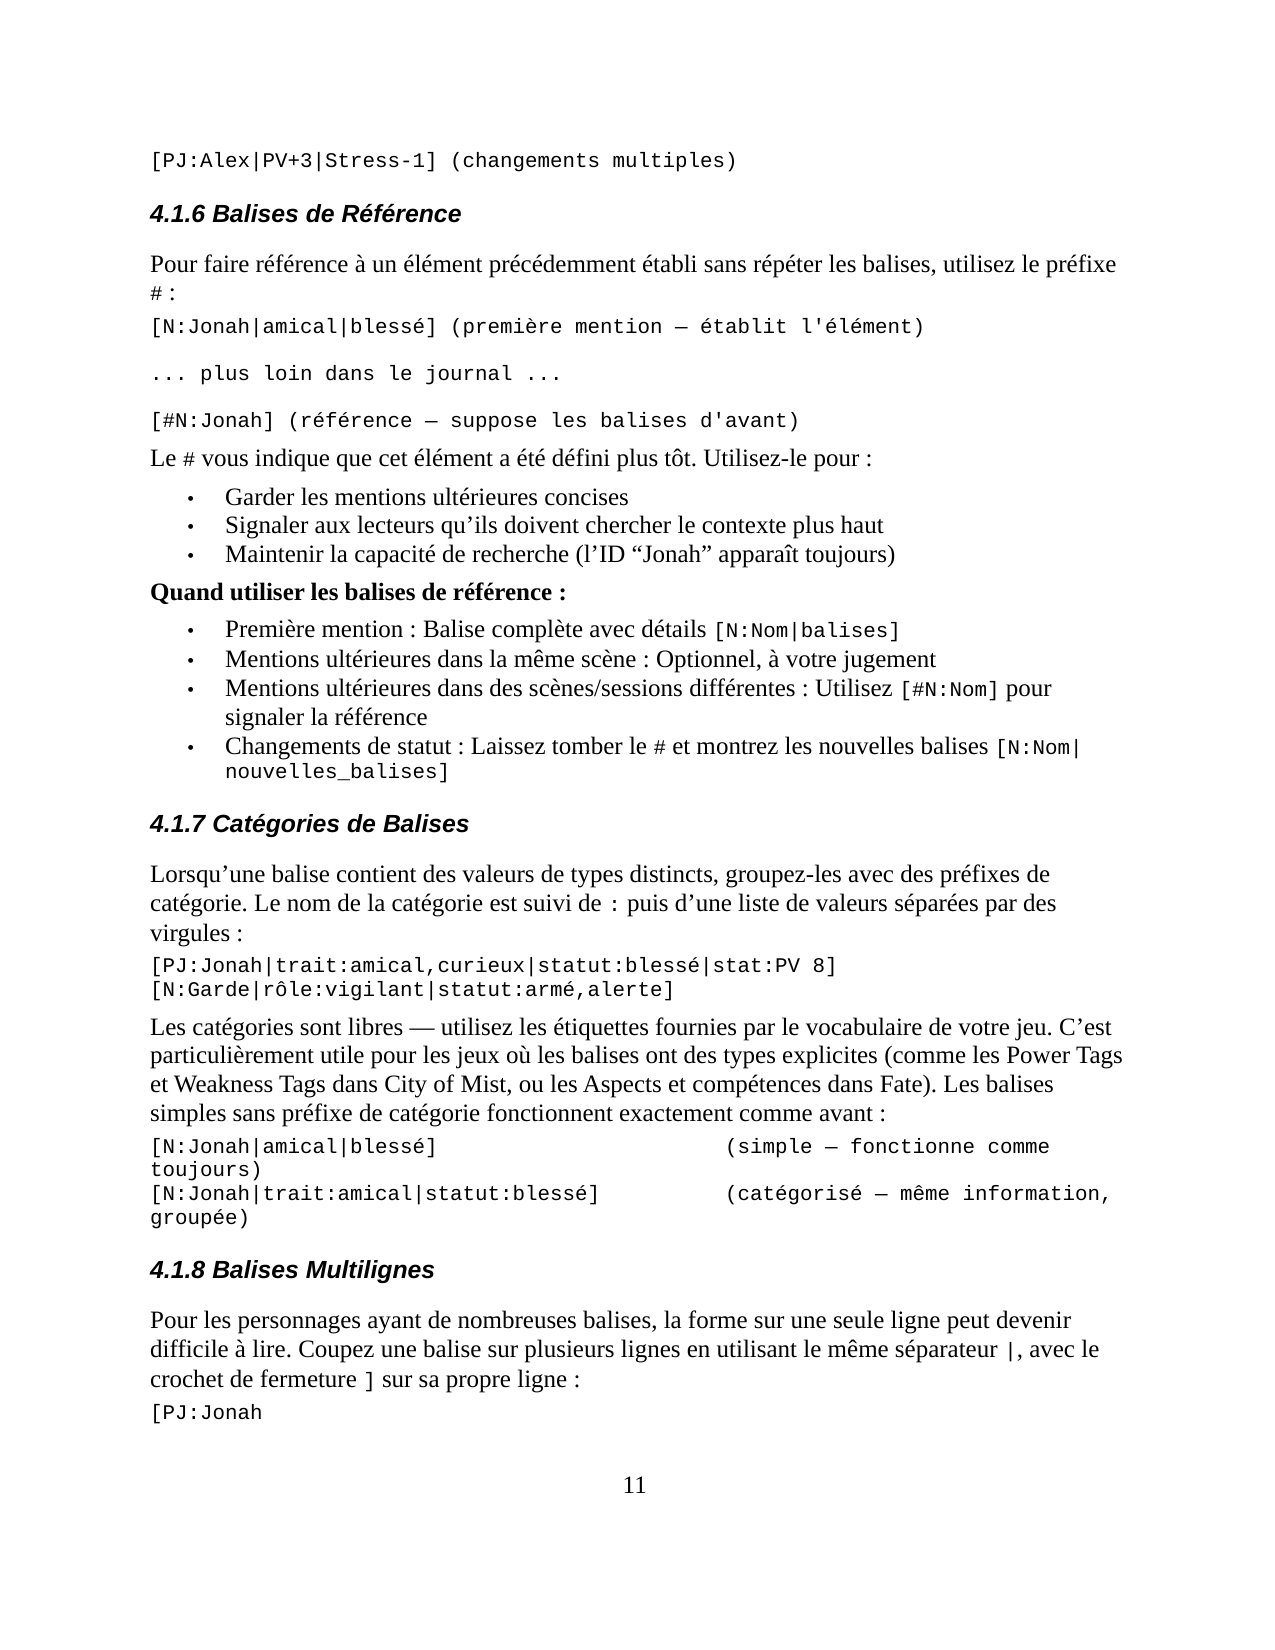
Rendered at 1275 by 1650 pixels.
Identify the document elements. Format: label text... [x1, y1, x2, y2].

list Changements de statut : Laissez tomber le # et montrez les nouvelles balises [N:Nom|nouvelles_balises] [187, 731, 1125, 784]
text Les catégories sont libres — utilisez les étiquettes fournies par le vocabulaire de votre jeu. C’est particulièrement utile pour les jeux où les balises ont des types explicites (comme les Power Tags et Weakness Tags dans City of Mist, ou les Aspects et compétences dans Fate). Les balises simples sans préfixe de catégorie fonctionnent exactement comme avant : [150, 1012, 1125, 1127]
text [N:Jonah|amical|blessé] (première mention — établit l'élément) [150, 316, 1125, 339]
text Quand utiliser les balises de référence : [150, 577, 1125, 606]
text [N:Jonah|trait:amical|statut:blessé] (catégorisé — même information, groupée) [150, 1183, 1125, 1230]
list Mentions ultérieures dans des scènes/sessions différentes : Utilisez [#N:Nom] pour signaler la référence [187, 673, 1125, 731]
text [N:Jonah|amical|blessé] (simple — fonctionne comme toujours) [150, 1136, 1125, 1183]
text Lorsqu’une balise contient des valeurs de types distincts, groupez-les avec des préfixes de catégorie. Le nom de la catégorie est suivi de : puis d’une liste de valeurs séparées par des virgules : [150, 859, 1125, 947]
list Maintenir la capacité de recherche (l’ID “Jonah” apparaît toujours) [187, 539, 1125, 568]
subtitle 4.1.7 Catégories de Balises [150, 809, 1125, 838]
list Signaler aux lecteurs qu’ils doivent chercher le contexte plus haut [187, 510, 1125, 539]
text [PJ:Jonah [150, 1402, 1125, 1426]
text Pour les personnages ayant de nombreuses balises, la forme sur une seule ligne peut devenir difficile à lire. Coupez une balise sur plusieurs lignes en utilisant le même séparateur |, avec le crochet de fermeture ] sur sa propre ligne : [150, 1305, 1125, 1393]
text [N:Garde|rôle:vigilant|statut:armé,alerte] [150, 979, 1125, 1003]
list Mentions ultérieures dans la même scène : Optionnel, à votre jugement [187, 644, 1125, 673]
subtitle 4.1.6 Balises de Référence [150, 199, 1125, 227]
subtitle 4.1.8 Balises Multilignes [150, 1255, 1125, 1284]
text [PJ:Jonah|trait:amical,curieux|statut:blessé|stat:PV 8] [150, 956, 1125, 979]
text ... plus loin dans le journal ... [150, 363, 1125, 387]
text [#N:Jonah] (référence — suppose les balises d'avant) [150, 411, 1125, 434]
text Le # vous indique que cet élément a été défini plus tôt. Utilisez-le pour : [150, 443, 1125, 473]
text Pour faire référence à un élément précédemment établi sans répéter les balises, utilisez le préfixe # : [150, 249, 1125, 307]
list Première mention : Balise complète avec détails [N:Nom|balises] [187, 614, 1125, 644]
text [PJ:Alex|PV+3|Stress-1] (changements multiples) [150, 150, 1125, 174]
list Garder les mentions ultérieures concises [187, 482, 1125, 510]
